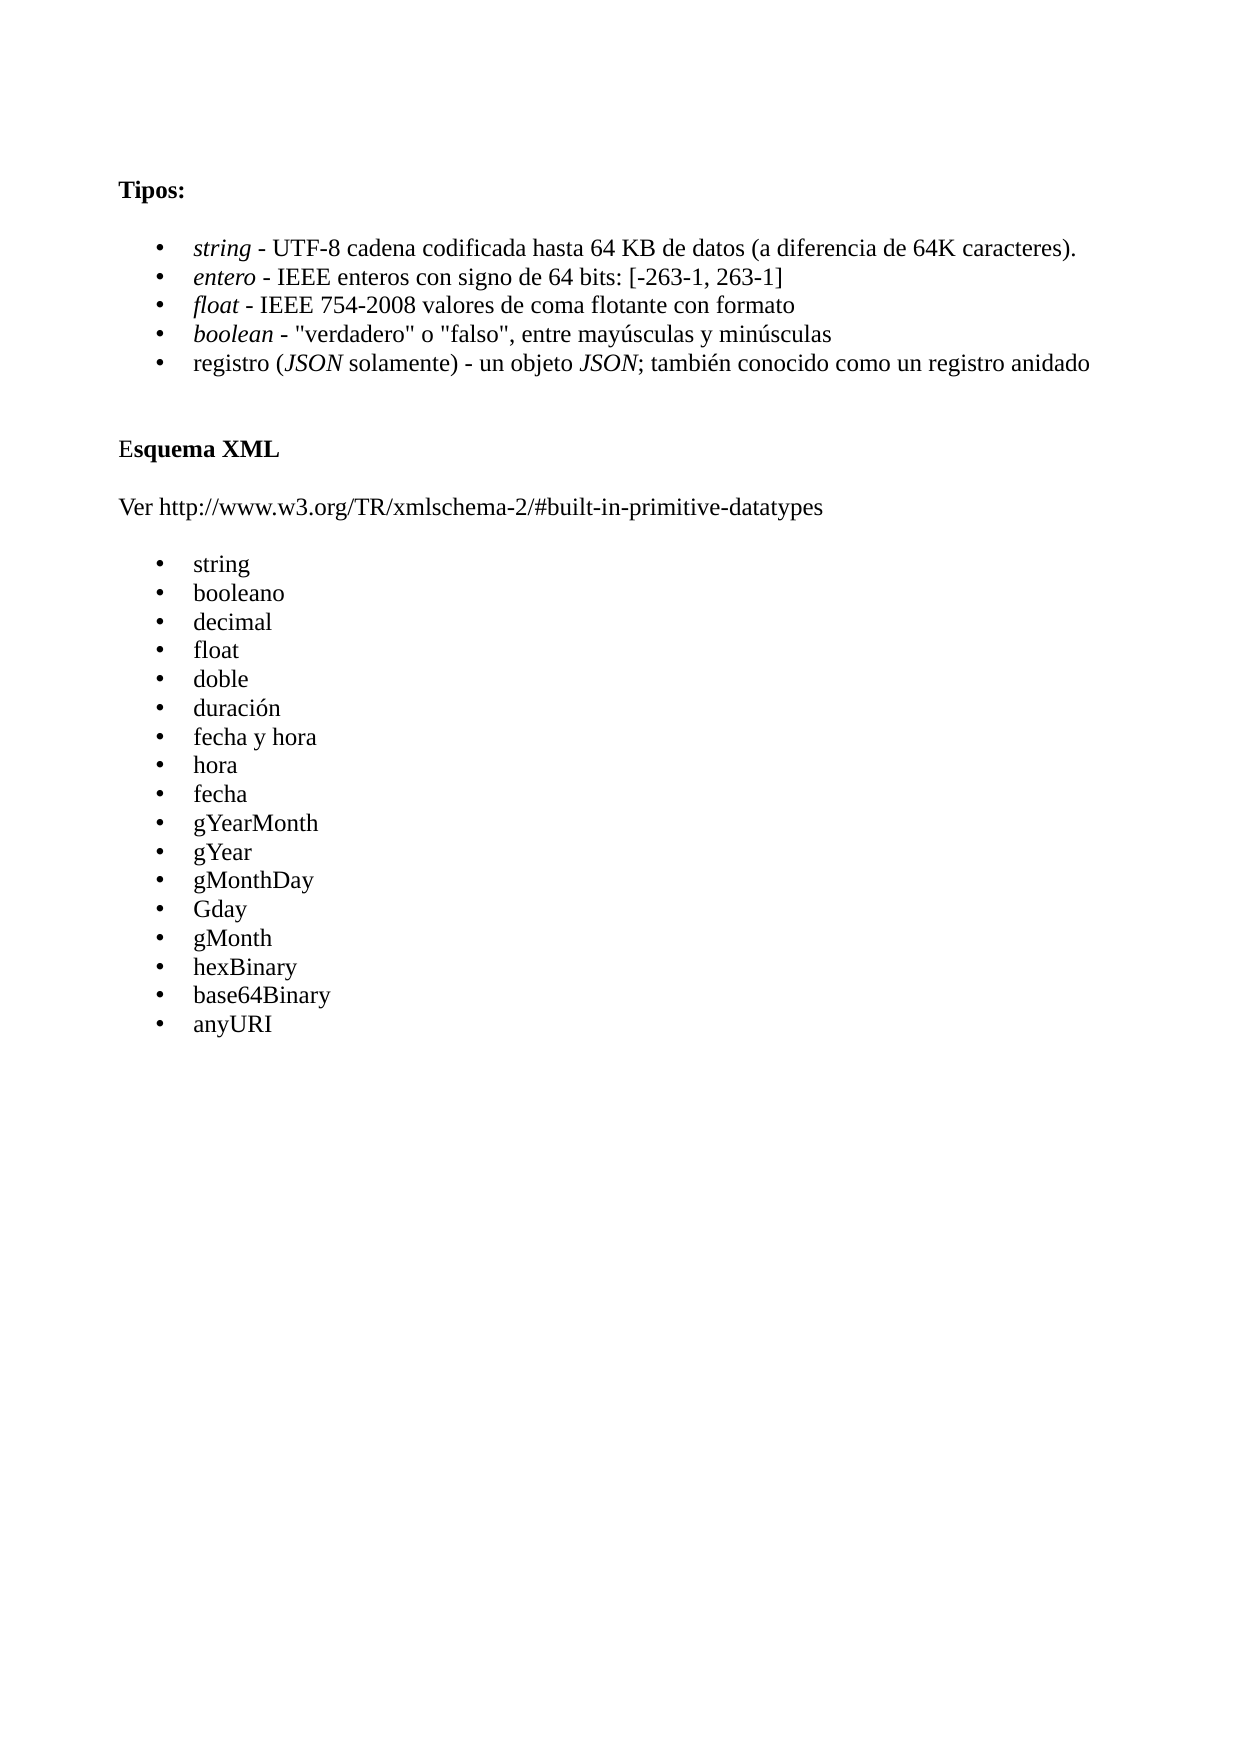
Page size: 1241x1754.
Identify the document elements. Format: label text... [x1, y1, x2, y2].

list duración [156, 693, 1123, 722]
text Tipos: [118, 118, 1123, 233]
list entero - IEEE enteros con signo de 64 bits: [-263-1, 263-1] [156, 262, 1123, 291]
list fecha [156, 779, 1123, 808]
list doble [156, 664, 1123, 693]
list gMonth [156, 923, 1123, 952]
list boolean - "verdadero" o "falso", entre mayúsculas y minúsculas [156, 319, 1123, 348]
list gYearMonth [156, 808, 1123, 837]
list string [156, 549, 1123, 578]
list base64Binary [156, 981, 1123, 1009]
list fecha y hora [156, 722, 1123, 751]
list anyURI [156, 1009, 1123, 1067]
list Gday [156, 894, 1123, 923]
list hexBinary [156, 952, 1123, 981]
list booleano [156, 578, 1123, 607]
list hora [156, 751, 1123, 779]
list gYear [156, 837, 1123, 866]
list float [156, 636, 1123, 664]
list registro (JSON solamente) - un objeto JSON; también conocido como un registro anidado [156, 348, 1123, 406]
list gMonthDay [156, 866, 1123, 894]
list float - IEEE 754-2008 valores de coma flotante con formato [156, 291, 1123, 319]
list decimal [156, 607, 1123, 636]
text Esquema XML Ver http://www.w3.org/TR/xmlschema-2/#built-in-primitive-datatypes [118, 406, 1123, 549]
list string - UTF-8 cadena codificada hasta 64 KB de datos (a diferencia de 64K caracteres). [156, 233, 1123, 262]
